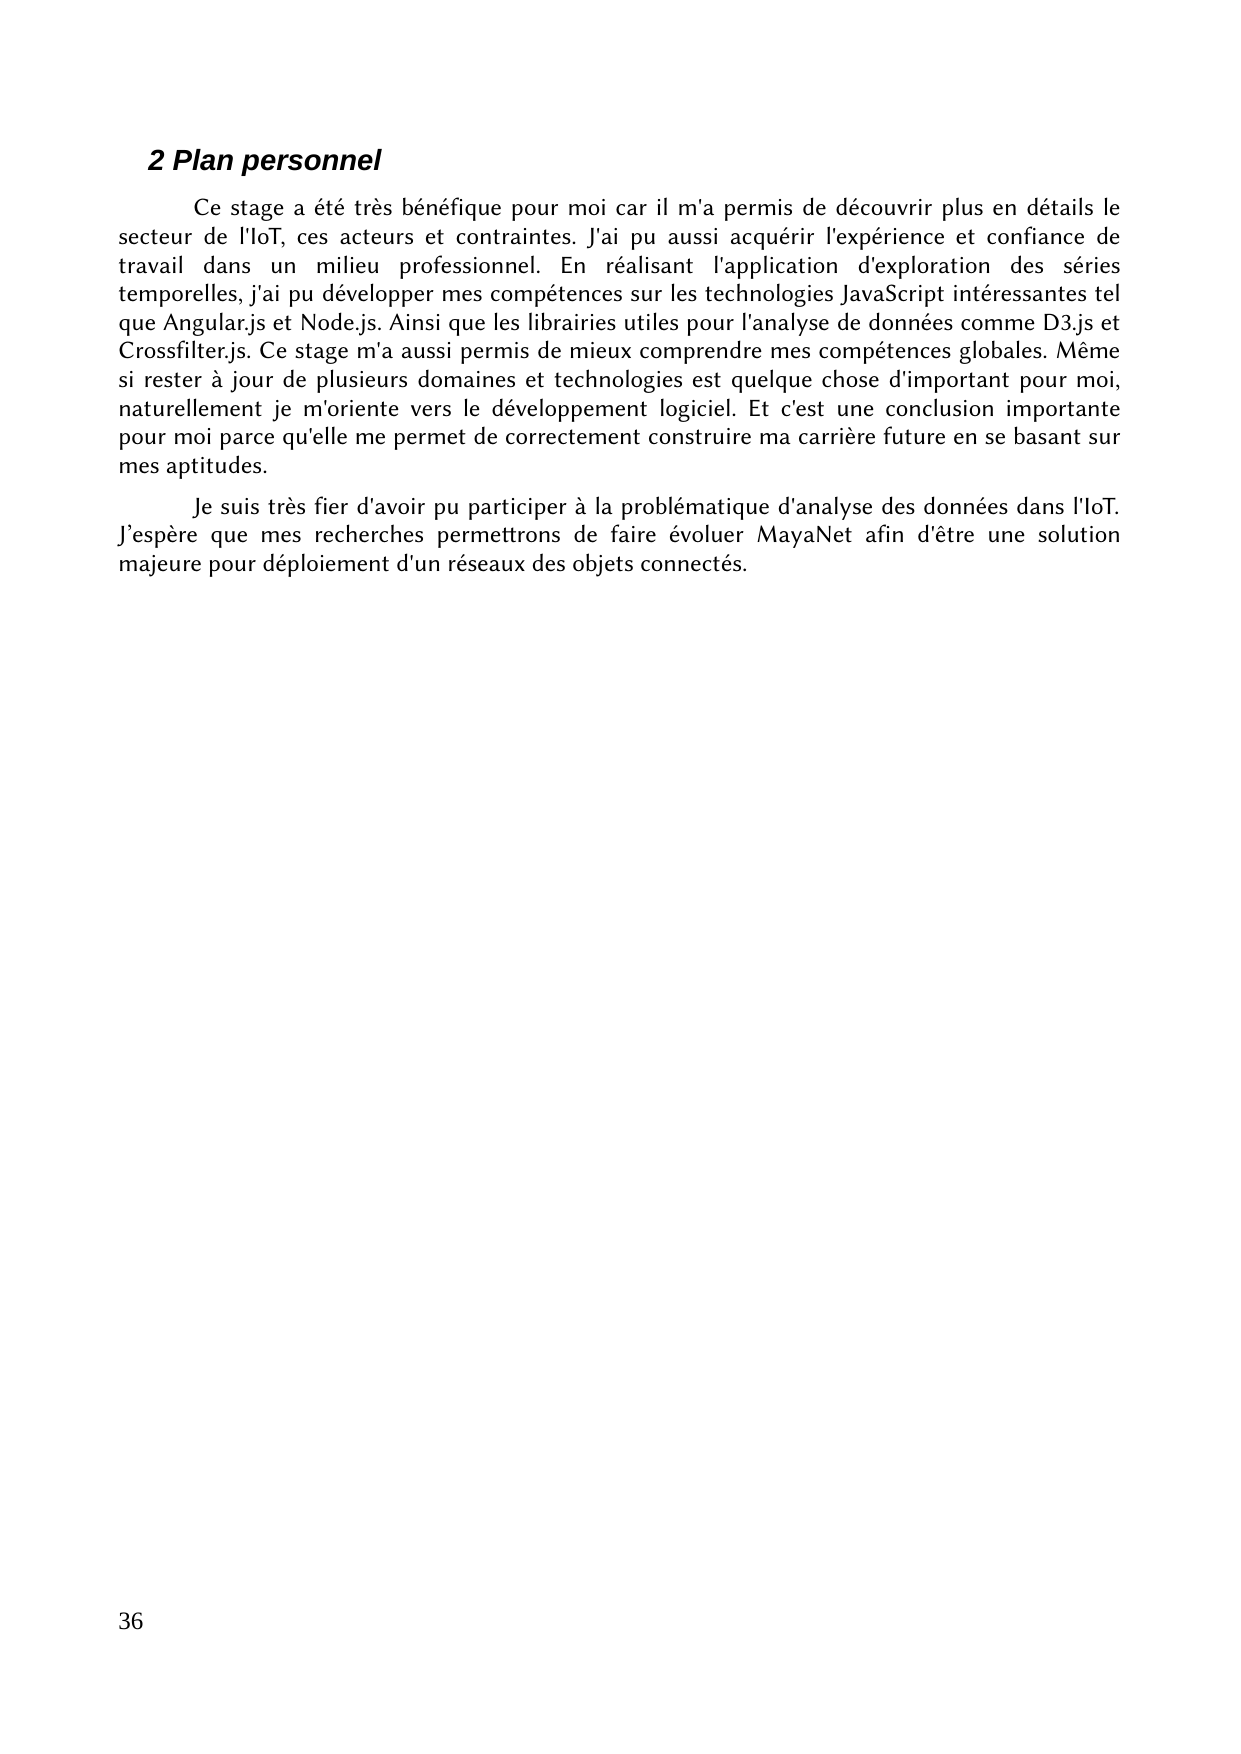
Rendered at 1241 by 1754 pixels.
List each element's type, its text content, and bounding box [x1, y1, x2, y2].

subtitle Plan personnel [118, 143, 1122, 177]
text Ce stage a été très bénéfique pour moi car il m'a permis de découvrir plus en détails le secteur de l'IoT, ces acteurs et contraintes. J'ai pu aussi acquérir l'expérience et confiance de travail dans un milieu professionnel. En réalisant l'application d'exploration des séries temporelles, j'ai pu développer mes compétences sur les technologies JavaScript intéressantes tel que Angular.js et Node.js. Ainsi que les librairies utiles pour l'analyse de données comme D3.js et Crossfilter.js. Ce stage m'a aussi permis de mieux comprendre mes compétences globales. Même si rester à jour de plusieurs domaines et technologies est quelque chose d'important pour moi, naturellement je m'oriente vers le développement logiciel. Et c'est une conclusion importante pour moi parce qu'elle me permet de correctement construire ma carrière future en se basant sur mes aptitudes. [118, 189, 1122, 479]
text Je suis très fier d'avoir pu participer à la problématique d'analyse des données dans l'IoT. J’espère que mes recherches permettrons de faire évoluer MayaNet afin d'être une solution majeure pour déploiement d'un réseaux des objets connectés. [118, 492, 1122, 577]
